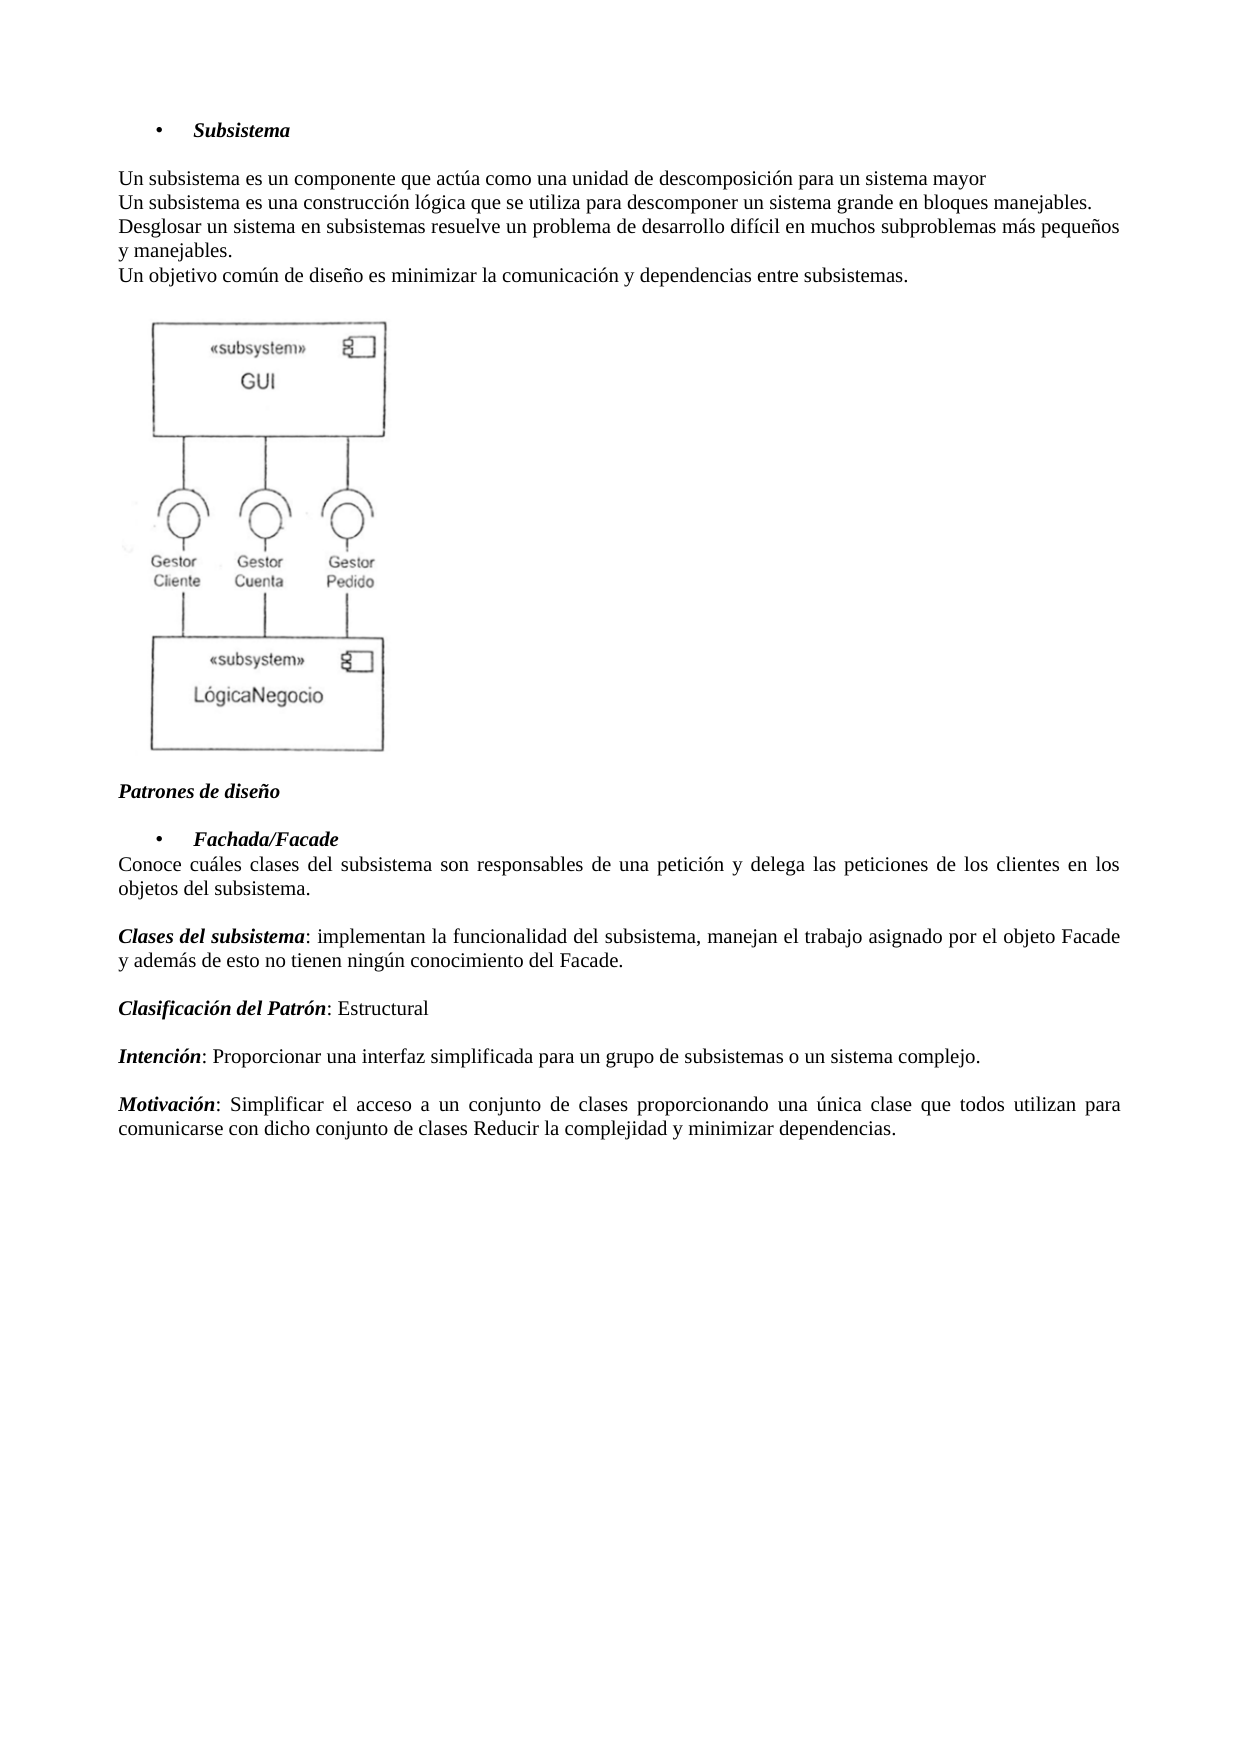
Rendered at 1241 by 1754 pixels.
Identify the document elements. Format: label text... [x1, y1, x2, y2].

text Conoce cuáles clases del subsistema son responsables de una petición y delega las peticiones de los clientes en los objetos del subsistema. [118, 851, 1122, 899]
text Intención: Proporcionar una interfaz simplificada para un grupo de subsistemas o un sistema complejo. [118, 1044, 1122, 1068]
list Fachada/Facade [156, 827, 1122, 851]
text Clases del subsistema: implementan la funcionalidad del subsistema, manejan el trabajo asignado por el objeto Facade y además de esto no tienen ningún conocimiento del Facade. [118, 924, 1122, 972]
text Un objetivo común de diseño es minimizar la comunicación y dependencias entre subsistemas. [118, 262, 1122, 287]
picture [121, 312, 413, 756]
text Un subsistema es un componente que actúa como una unidad de descomposición para un sistema mayor [118, 166, 1122, 190]
text Desglosar un sistema en subsistemas resuelve un problema de desarrollo difícil en muchos subproblemas más pequeños y manejables. [118, 214, 1122, 262]
text Clasificación del Patrón: Estructural [118, 996, 1122, 1020]
text Motivación: Simplificar el acceso a un conjunto de clases proporcionando una única clase que todos utilizan para comunicarse con dicho conjunto de clases Reducir la complejidad y minimizar dependencias. [118, 1092, 1122, 1140]
list Subsistema [156, 118, 1122, 142]
text Patrones de diseño [118, 779, 1122, 803]
text Un subsistema es una construcción lógica que se utiliza para descomponer un sistema grande en bloques manejables. [118, 190, 1122, 214]
